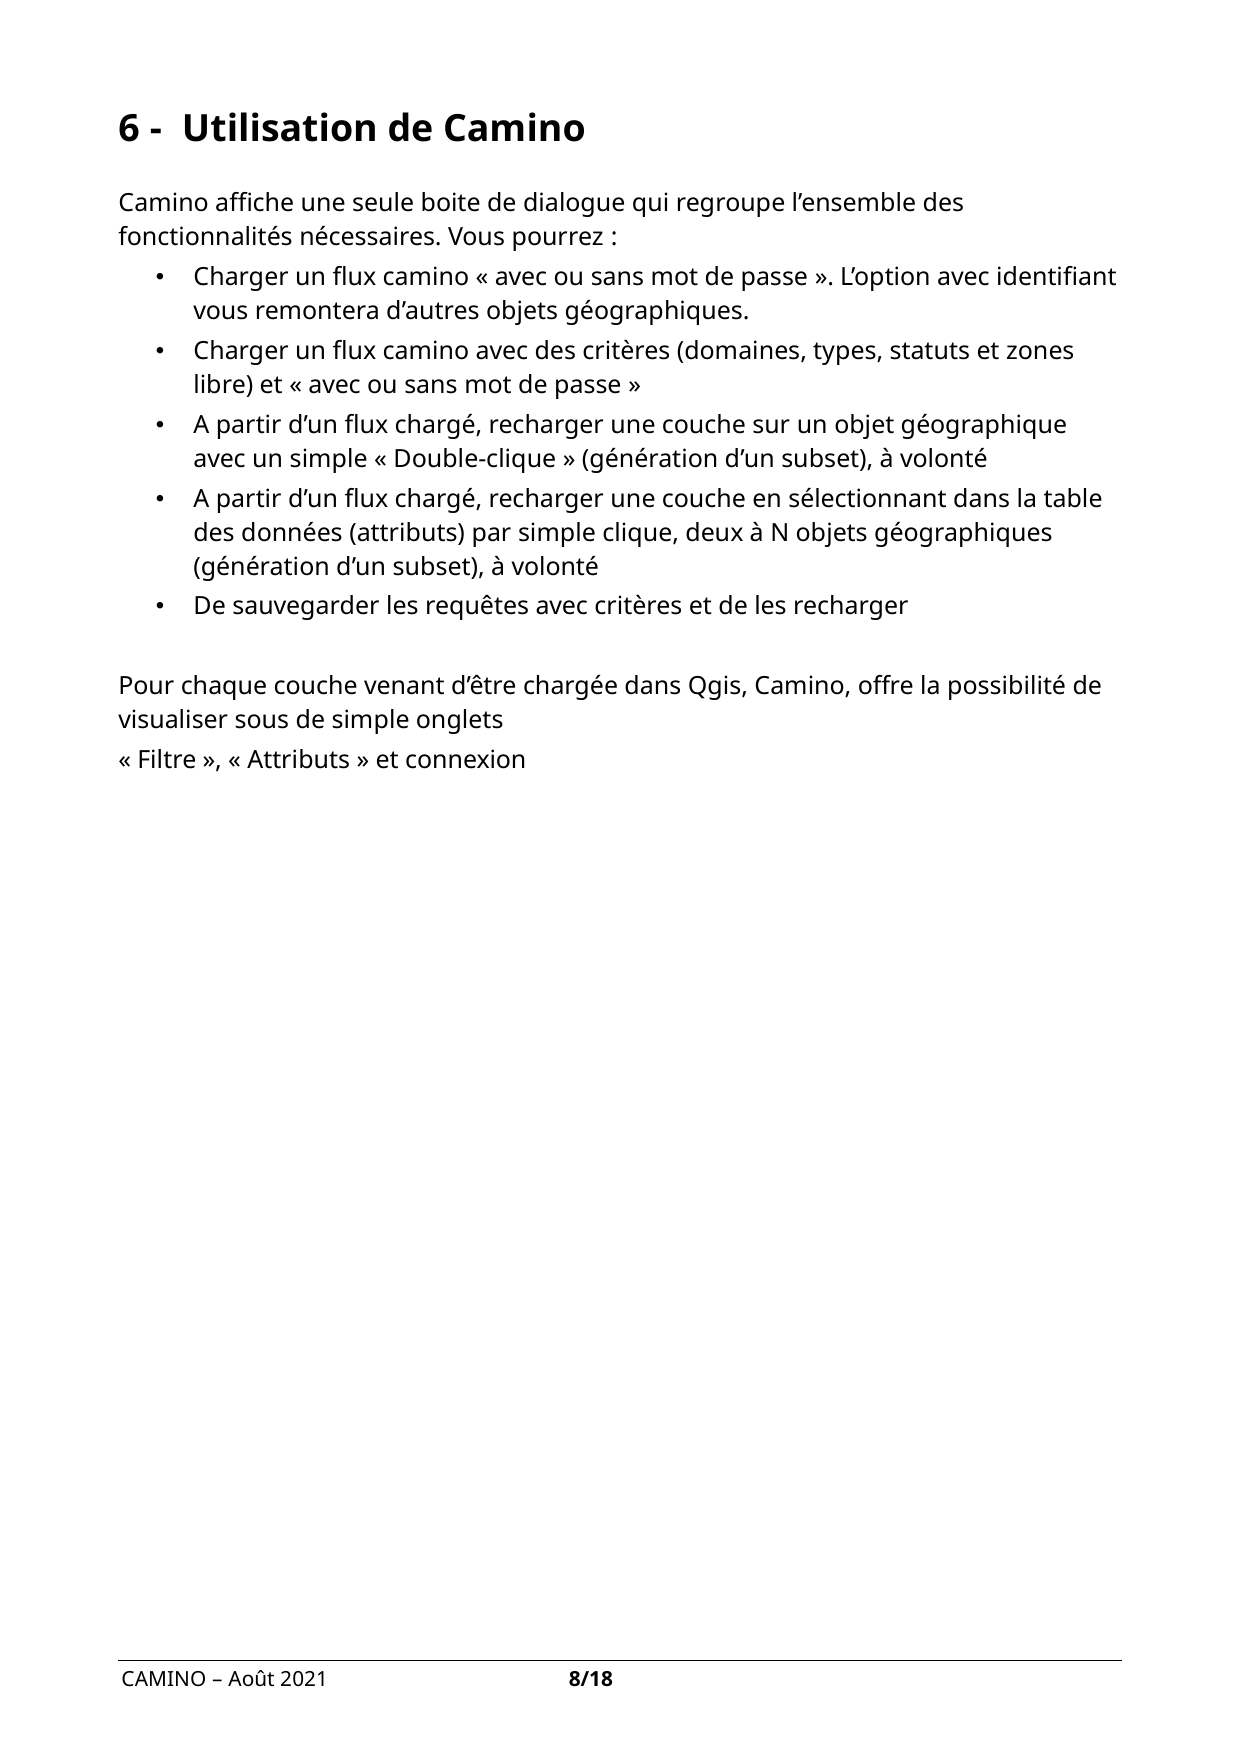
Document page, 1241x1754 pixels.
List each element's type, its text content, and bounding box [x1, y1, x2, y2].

list Charger un flux camino « avec ou sans mot de passe ». L’option avec identifiant vous remontera d’autres objets géographiques. [156, 259, 1122, 327]
list De sauvegarder les requêtes avec critères et de les recharger [156, 588, 1122, 622]
text Camino affiche une seule boite de dialogue qui regroupe l’ensemble des fonctionnalités nécessaires. Vous pourrez : [118, 185, 1122, 253]
list A partir d’un flux chargé, recharger une couche sur un objet géographique avec un simple « Double-clique » (génération d’un subset), à volonté [156, 407, 1122, 474]
list A partir d’un flux chargé, recharger une couche en sélectionnant dans la table des données (attributs) par simple clique, deux à N objets géographiques (génération d’un subset), à volonté [156, 481, 1122, 582]
subtitle Utilisation de Camino [118, 101, 1122, 152]
text « Filtre », « Attributs » et connexion [118, 742, 1122, 776]
list Charger un flux camino avec des critères (domaines, types, statuts et zones libre) et « avec ou sans mot de passe » [156, 333, 1122, 401]
text Pour chaque couche venant d’être chargée dans Qgis, Camino, offre la possibilité de visualiser sous de simple onglets [118, 668, 1122, 736]
